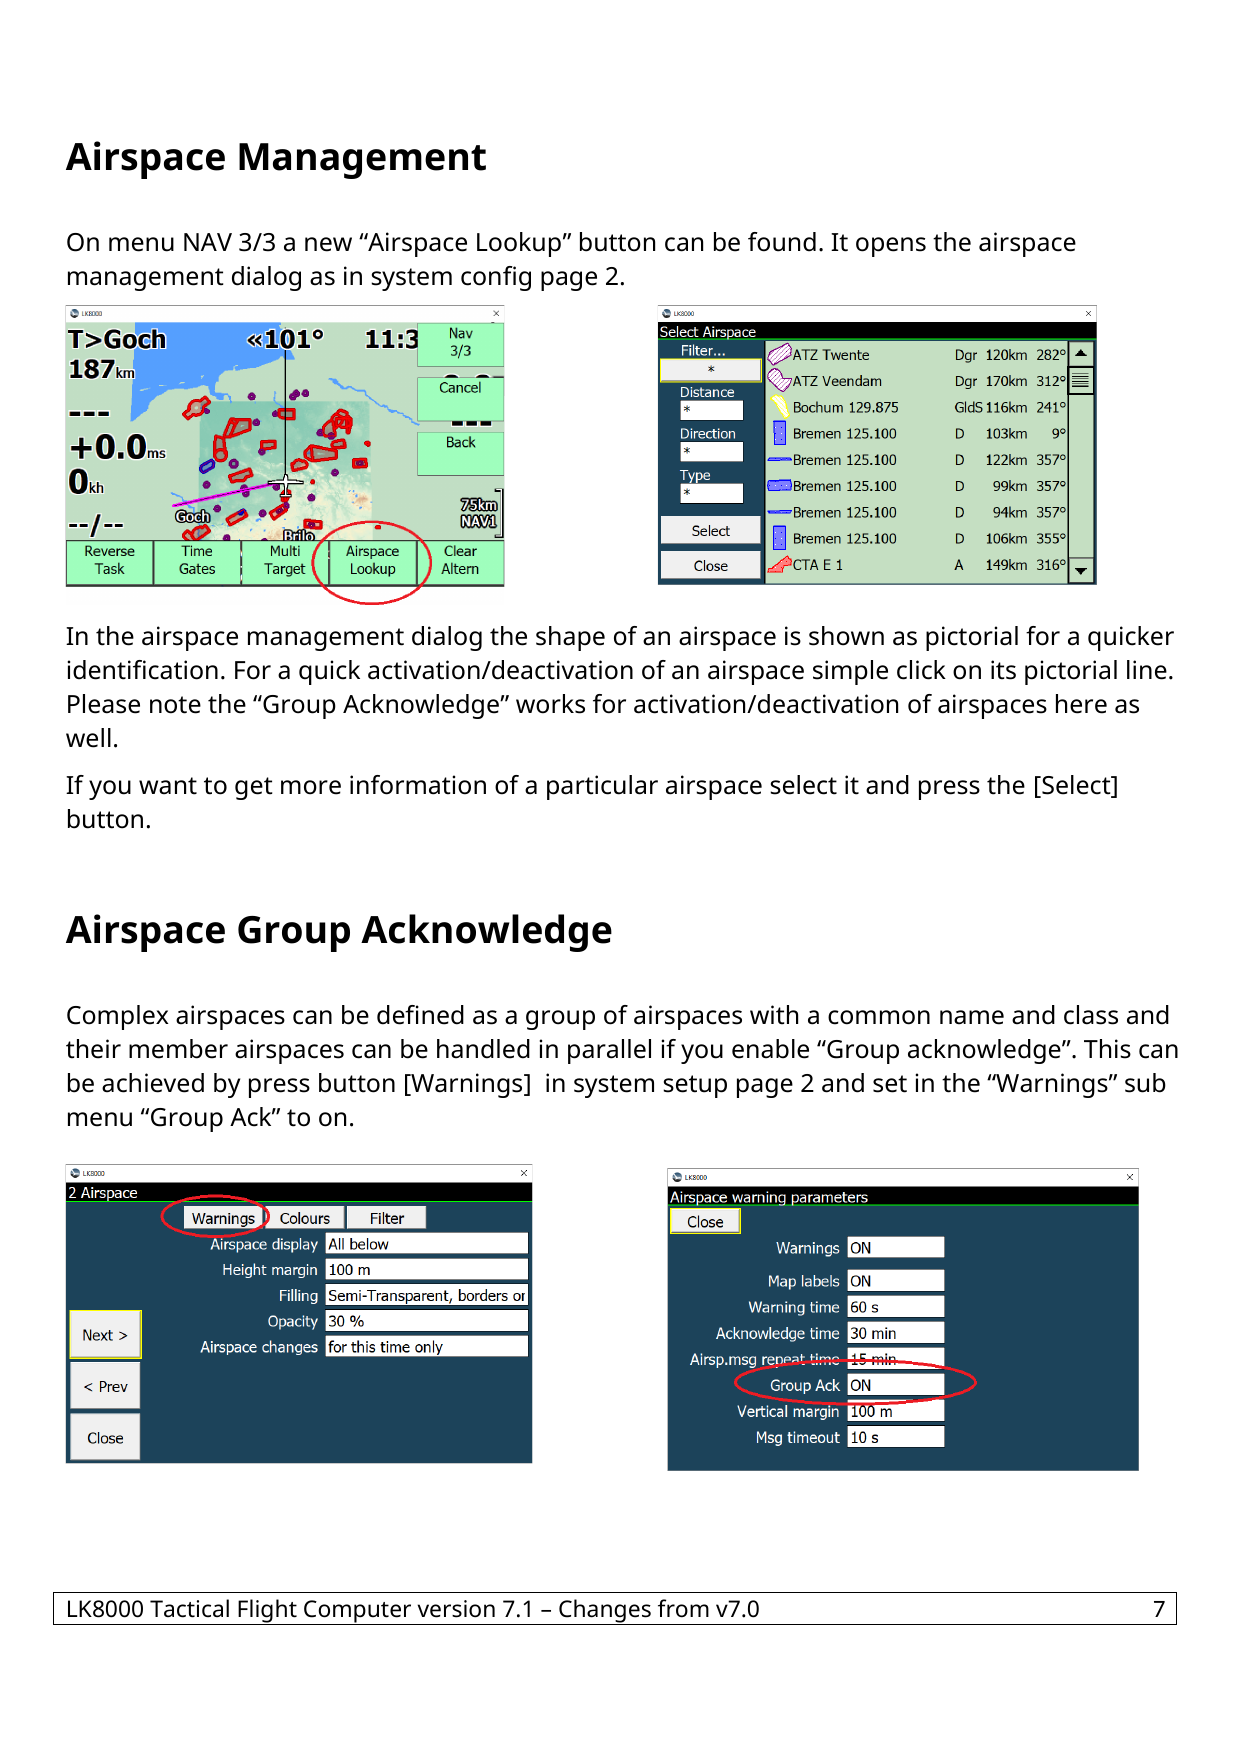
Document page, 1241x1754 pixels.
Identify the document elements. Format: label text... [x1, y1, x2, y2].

text If you want to get more information of a particular airspace select it and press the [Select] button. [66, 768, 1181, 836]
text Complex airspaces can be defined as a group of airspaces with a common name and class and their member airspaces can be handled in parallel if you enable “Group acknowledge”. This can be achieved by press button [Warnings] in system setup page 2 and set in the “Warnings” sub menu “Group Ack” to on. [66, 998, 1181, 1134]
picture [667, 1168, 1139, 1471]
picture [657, 305, 1097, 585]
text In the airspace management dialog the shape of an airspace is shown as pictorial for a quicker identification. For a quick activation/deactivation of an airspace simple click on its pictorial line. Please note the “Group Acknowledge” works for activation/deactivation of airspaces here as well. [66, 619, 1181, 755]
picture [65, 305, 505, 605]
picture [65, 1164, 533, 1494]
subtitle Airspace Group Acknowledge [66, 904, 1181, 955]
text On menu NAV 3/3 a new “Airspace Lookup” button can be found. It opens the airspace management dialog as in system config page 2. [66, 224, 1181, 293]
subtitle Airspace Management [66, 131, 1181, 182]
